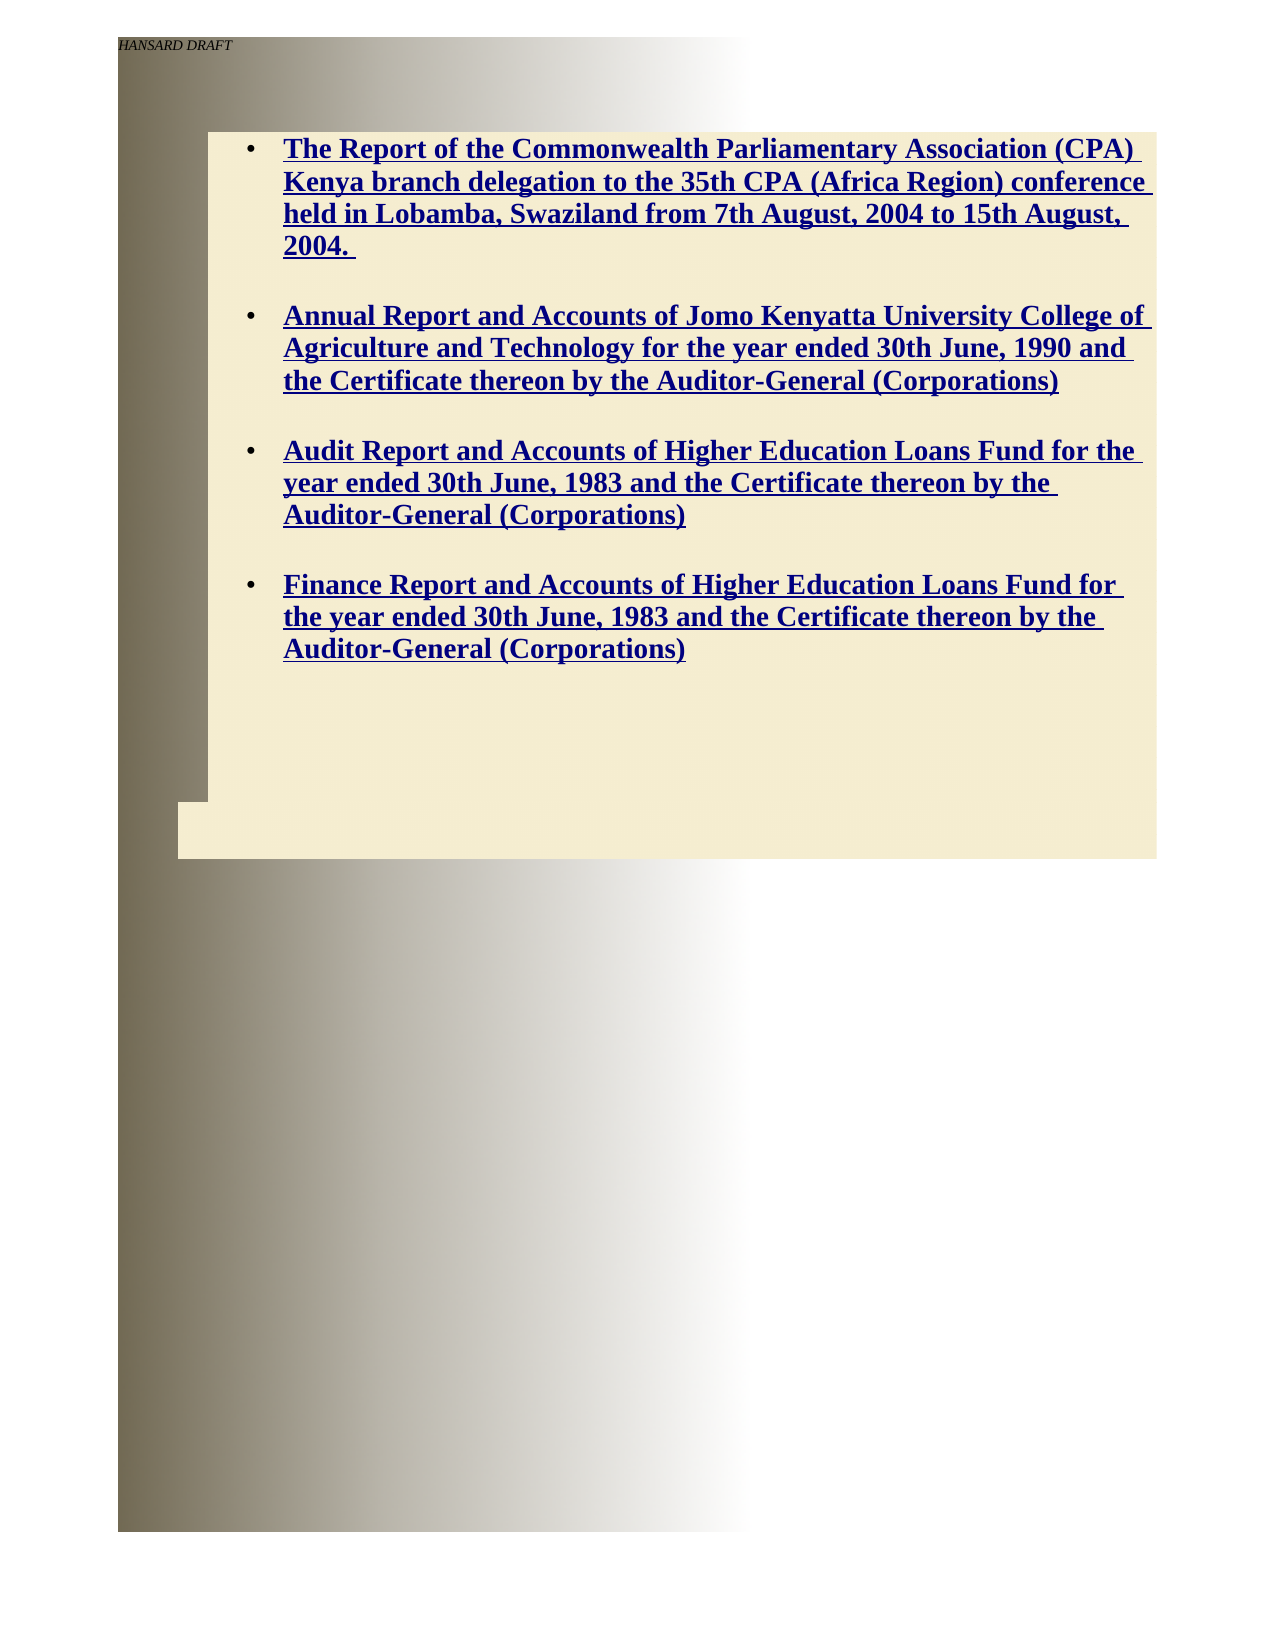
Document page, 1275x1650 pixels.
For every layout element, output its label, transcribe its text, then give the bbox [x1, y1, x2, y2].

subtitle Finance Report and Accounts of Higher Education Loans Fund for the year ended 30th June, 1983 and the Certificate thereon by the Auditor-General (Corporations) [246, 568, 1157, 665]
picture [118, 37, 1157, 1532]
subtitle Annual Report and Accounts of Jomo Kenyatta University College of Agriculture and Technology for the year ended 30th June, 1990 and the Certificate thereon by the Auditor-General (Corporations) [246, 299, 1157, 396]
subtitle Audit Report and Accounts of Higher Education Loans Fund for the year ended 30th June, 1983 and the Certificate thereon by the Auditor-General (Corporations) [246, 434, 1157, 531]
subtitle The Report of the Commonwealth Parliamentary Association (CPA) Kenya branch delegation to the 35th CPA (Africa Region) conference held in Lobamba, Swaziland from 7th August, 2004 to 15th August, 2004. [246, 133, 1157, 262]
